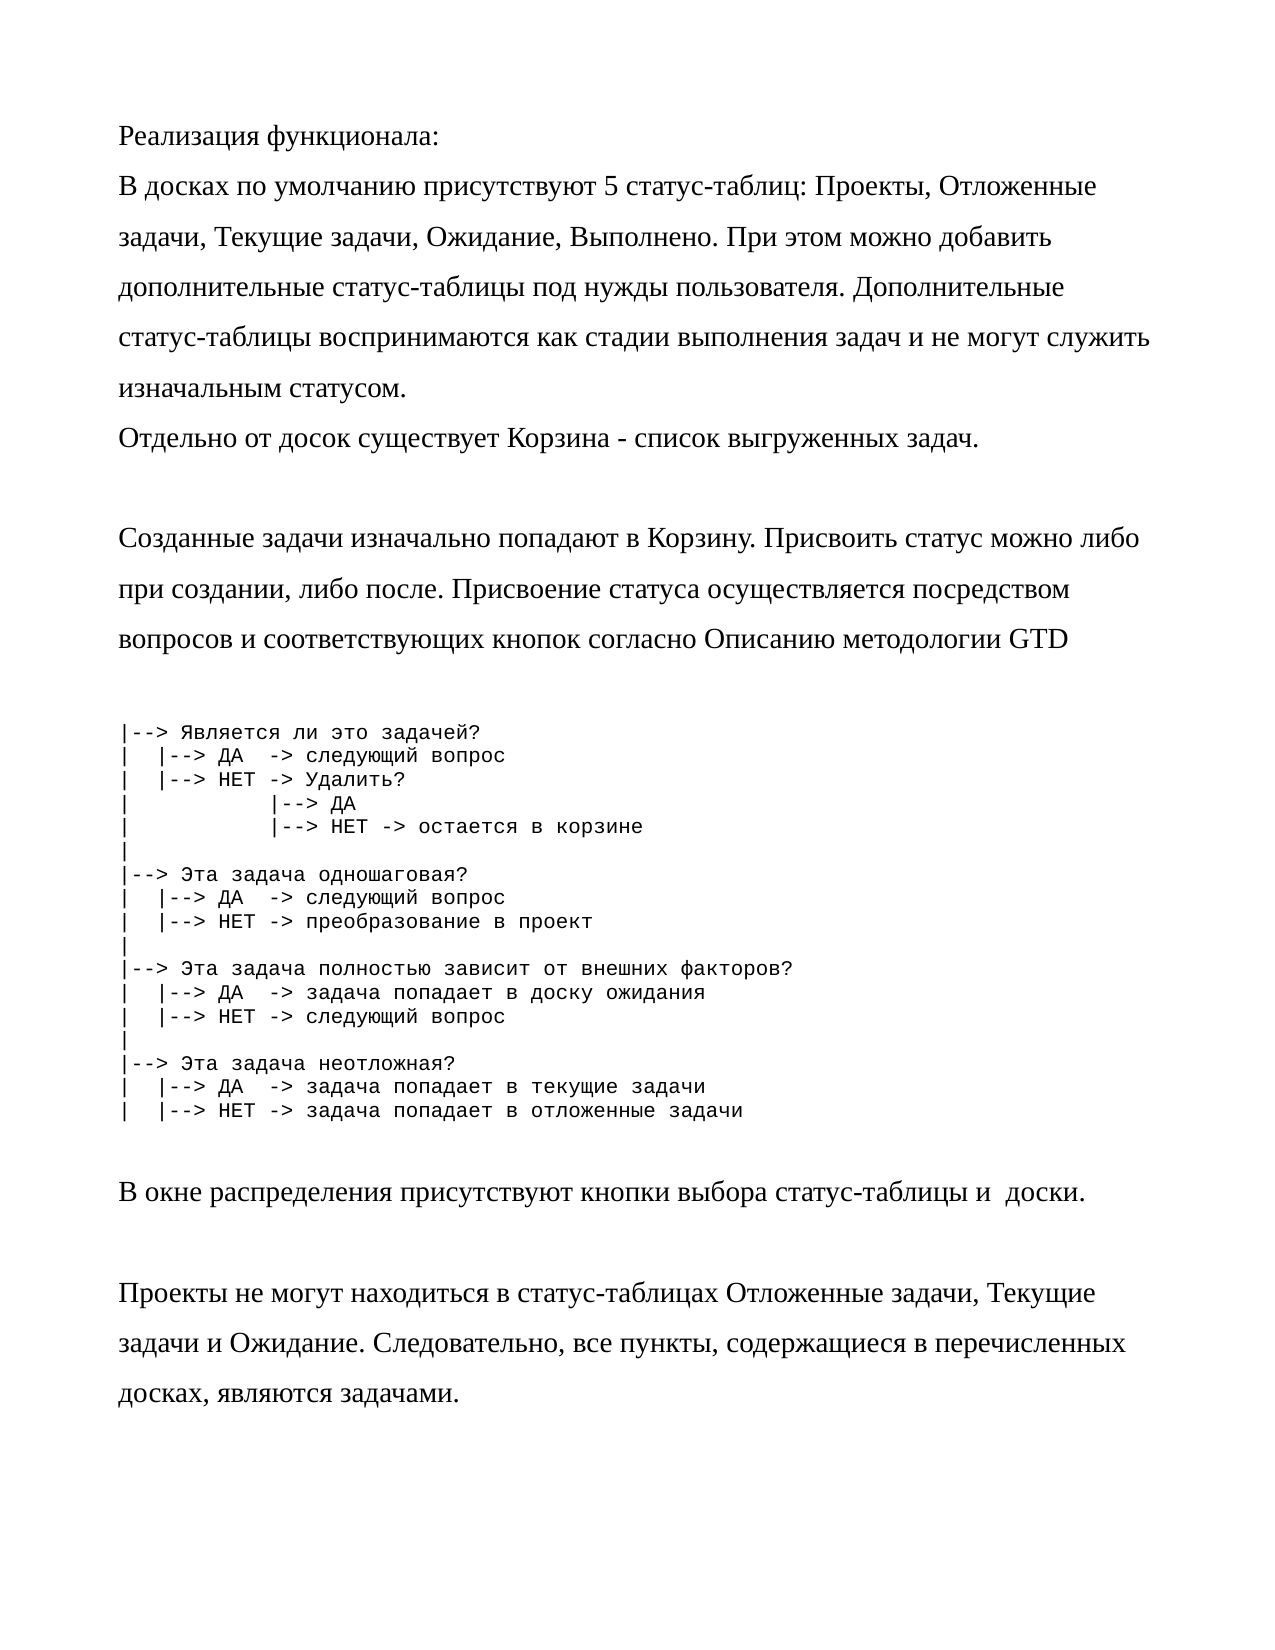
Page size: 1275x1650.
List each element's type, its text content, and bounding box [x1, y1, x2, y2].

text |--> Эта задача полностью зависит от внешних факторов? [118, 958, 1157, 982]
text В окне распределения присутствуют кнопки выбора статус-таблицы и доски. [118, 1174, 1157, 1208]
text | [118, 1029, 1157, 1053]
text | |--> ДА -> задача попадает в текущие задачи [118, 1077, 1157, 1100]
text | |--> ДА -> следующий вопрос [118, 887, 1157, 911]
text Проекты не могут находиться в статус-таблицах Отложенные задачи, Текущие задачи и Ожидание. Следовательно, все пункты, содержащиеся в перечисленных досках, являются задачами. [118, 1275, 1157, 1409]
text | |--> НЕТ -> задача попадает в отложенные задачи [118, 1100, 1157, 1124]
text В досках по умолчанию присутствуют 5 статус-таблиц: Проекты, Отложенные задачи, Текущие задачи, Ожидание, Выполнено. При этом можно добавить дополнительные статус-таблицы под нужды пользователя. Дополнительные cтатус-таблицы воспринимаются как стадии выполнения задач и не могут служить изначальным статусом. [118, 168, 1157, 403]
text Отдельно от досок существует Корзина - список выгруженных задач. [118, 420, 1157, 453]
text | |--> НЕТ -> преобразование в проект [118, 911, 1157, 935]
text |--> Эта задача одношаговая? [118, 864, 1157, 887]
text | |--> ДА [118, 793, 1157, 816]
text | |--> НЕТ -> остается в корзине [118, 816, 1157, 840]
text Реализация функционала: [118, 118, 1157, 152]
text | |--> НЕТ -> Удалить? [118, 769, 1157, 793]
text | |--> ДА -> следующий вопрос [118, 746, 1157, 769]
text |--> Является ли это задачей? [118, 722, 1157, 746]
text |--> Эта задача неотложная? [118, 1053, 1157, 1077]
text | |--> НЕТ -> следующий вопрос [118, 1006, 1157, 1029]
text | |--> ДА -> задача попадает в доску ожидания [118, 982, 1157, 1006]
text Созданные задачи изначально попадают в Корзину. Присвоить статус можно либо при создании, либо после. Присвоение статуса осуществляется посредством вопросов и соответствующих кнопок согласно Описанию методологии GTD [118, 521, 1157, 655]
text | [118, 840, 1157, 864]
text | [118, 935, 1157, 958]
